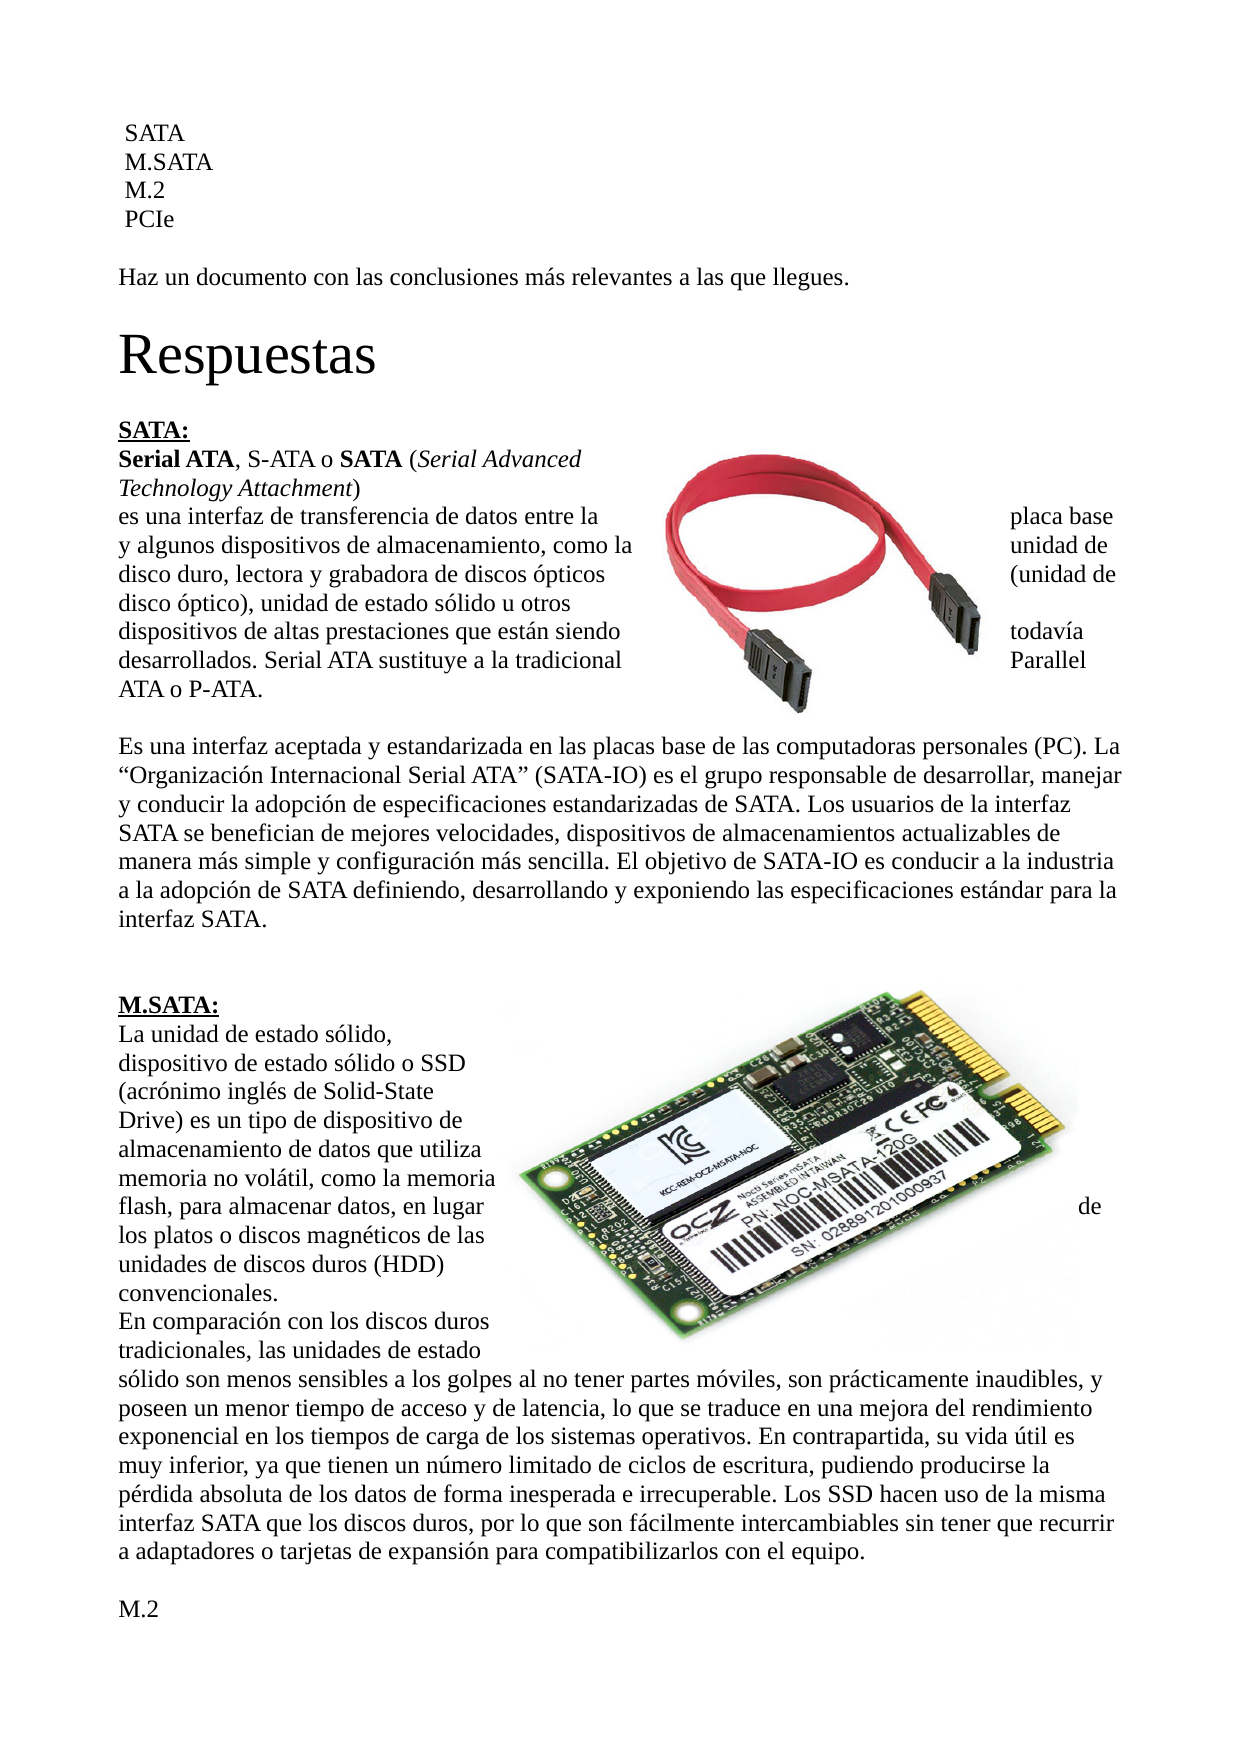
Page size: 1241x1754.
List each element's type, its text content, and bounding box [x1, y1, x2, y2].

text SATA: [118, 415, 1122, 444]
text es una interfaz de transferencia de datos entre la placa base y algunos dispositivos de almacenamiento, como la unidad de disco duro, lectora y grabadora de discos ópticos (unidad de disco óptico), unidad de estado sólido u otros dispositivos de altas prestaciones que están siendo todavía desarrollados. Serial ATA sustituye a la tradicional Parallel ATA o P-ATA. [1011, 501, 1122, 703]
text Respuestas [118, 319, 1122, 386]
text [1078, 990, 1122, 1019]
text La unidad de estado sólido, dispositivo de estado sólido o SSD (acrónimo inglés de Solid-State Drive) es un tipo de dispositivo de almacenamiento de datos que utiliza memoria no volátil, como la memoria flash, para almacenar datos, en lugar de los platos o discos magnéticos de las unidades de discos duros (HDD) convencionales. [1078, 1019, 1122, 1306]
text M.2 [118, 1594, 1122, 1623]
text En comparación con los discos duros tradicionales, las unidades de estado sólido son menos sensibles a los golpes al no tener partes móviles, son prácticamente inaudibles, y poseen un menor tiempo de acceso y de latencia, lo que se traduce en una mejora del rendimiento exponencial en los tiempos de carga de los sistemas operativos. En contrapartida, su vida útil es muy inferior, ya que tienen un número limitado de ciclos de escritura, pudiendo producirse la pérdida absoluta de los datos de forma inesperada e irrecuperable. Los SSD hacen uso de la misma interfaz SATA que los discos duros, por lo que son fácilmente intercambiables sin tener que recurrir a adaptadores o tarjetas de expansión para compatibilizarlos con el equipo. [118, 1306, 1122, 1565]
text Serial ATA, S-ATA o SATA (Serial Advanced Technology Attachment) [118, 444, 642, 501]
text M.SATA: [118, 990, 502, 1019]
text es una interfaz de transferencia de datos entre la placa base y algunos dispositivos de almacenamiento, como la unidad de disco duro, lectora y grabadora de discos ópticos (unidad de disco óptico), unidad de estado sólido u otros dispositivos de altas prestaciones que están siendo todavía desarrollados. Serial ATA sustituye a la tradicional Parallel ATA o P-ATA. [118, 501, 642, 703]
text Es una interfaz aceptada y estandarizada en las placas base de las computadoras personales (PC). La “Organización Internacional Serial ATA” (SATA-IO) es el grupo responsable de desarrollar, manejar y conducir la adopción de especificaciones estandarizadas de SATA. Los usuarios de la interfaz SATA se benefician de mejores velocidades, dispositivos de almacenamientos actualizables de manera más simple y configuración más sencilla. El objetivo de SATA-IO es conducir a la industria a la adopción de SATA definiendo, desarrollando y exponiendo las especificaciones estándar para la interfaz SATA. [118, 731, 1122, 933]
text La unidad de estado sólido, dispositivo de estado sólido o SSD (acrónimo inglés de Solid-State Drive) es un tipo de dispositivo de almacenamiento de datos que utiliza memoria no volátil, como la memoria flash, para almacenar datos, en lugar de los platos o discos magnéticos de las unidades de discos duros (HDD) convencionales. [118, 1019, 502, 1306]
text [1011, 444, 1122, 501]
text SATA M.SATA M.2 PCIe Haz un documento con las conclusiones más relevantes a las que llegues. [118, 118, 1122, 291]
